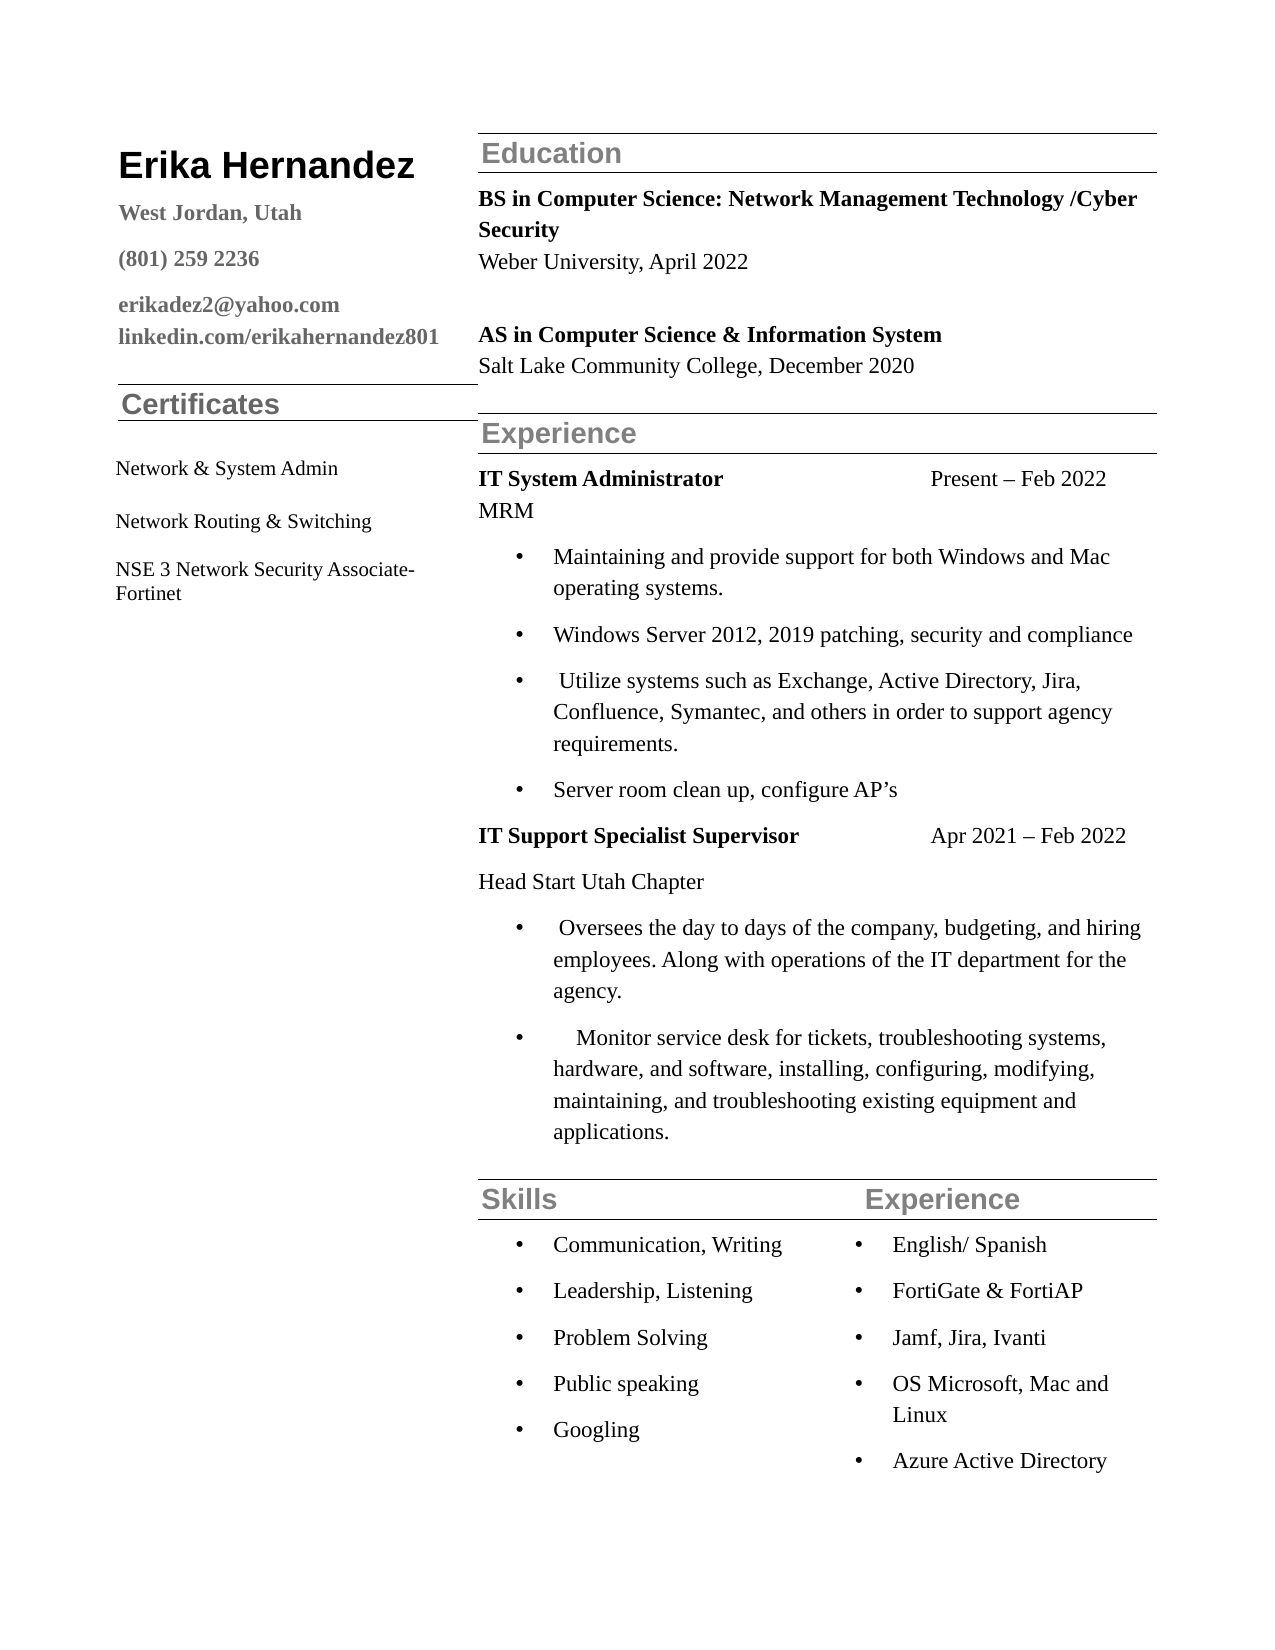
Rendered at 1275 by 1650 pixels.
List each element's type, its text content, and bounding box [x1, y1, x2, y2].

list Communication, Writing [516, 1231, 817, 1258]
text (801) 259 2236 [118, 245, 478, 272]
text AS in Computer Science & Information System Salt Lake Community College, December 2020 [478, 321, 1157, 378]
list English/ Spanish [855, 1231, 1157, 1258]
list Server room clean up, configure AP’s [516, 776, 1157, 802]
list Problem Solving [516, 1324, 817, 1350]
text Present – Feb 2022 [930, 465, 1157, 492]
text Head Start Utah Chapter [478, 868, 930, 895]
list Leadership, Listening [516, 1278, 817, 1304]
list Utilize systems such as Exchange, Active Directory, Jira, Confluence, Symantec, and others in order to support agency requirements. [516, 667, 1157, 756]
text Apr 2021 – Feb 2022 [930, 822, 1157, 848]
list Monitor service desk for tickets, troubleshooting systems, hardware, and software, installing, configuring, modifying, maintaining, and troubleshooting existing equipment and applications. [516, 1024, 1157, 1145]
text erikadez2@yahoo.com linkedin.com/erikahernandez801 [118, 292, 478, 349]
text IT System Administrator MRM [478, 465, 930, 523]
text BS in Computer Science: Network Management Technology /Cyber Security Weber University, April 2022 [478, 185, 1157, 274]
subtitle Experience [478, 414, 1157, 453]
list Public speaking [516, 1370, 817, 1396]
list OS Microsoft, Mac and Linux [855, 1370, 1157, 1428]
list Jamf, Jira, Ivanti [855, 1324, 1157, 1350]
list Oversees the day to days of the company, budgeting, and hiring employees. Along with operations of the IT department for the agency. [516, 914, 1157, 1004]
list Windows Server 2012, 2019 patching, security and compliance [516, 621, 1157, 647]
subtitle Skills Experience [478, 1180, 1157, 1219]
subtitle Education [478, 134, 1157, 172]
list Googling [516, 1416, 817, 1442]
text IT Support Specialist Supervisor [478, 822, 930, 848]
subtitle Certificates [118, 385, 478, 420]
list Azure Active Directory [855, 1448, 1157, 1474]
list FortiGate & FortiAP [855, 1278, 1157, 1304]
text West Jordan, Utah [118, 199, 478, 226]
subtitle Erika Hernandez [118, 143, 478, 187]
list Maintaining and provide support for both Windows and Mac operating systems. [516, 543, 1157, 601]
